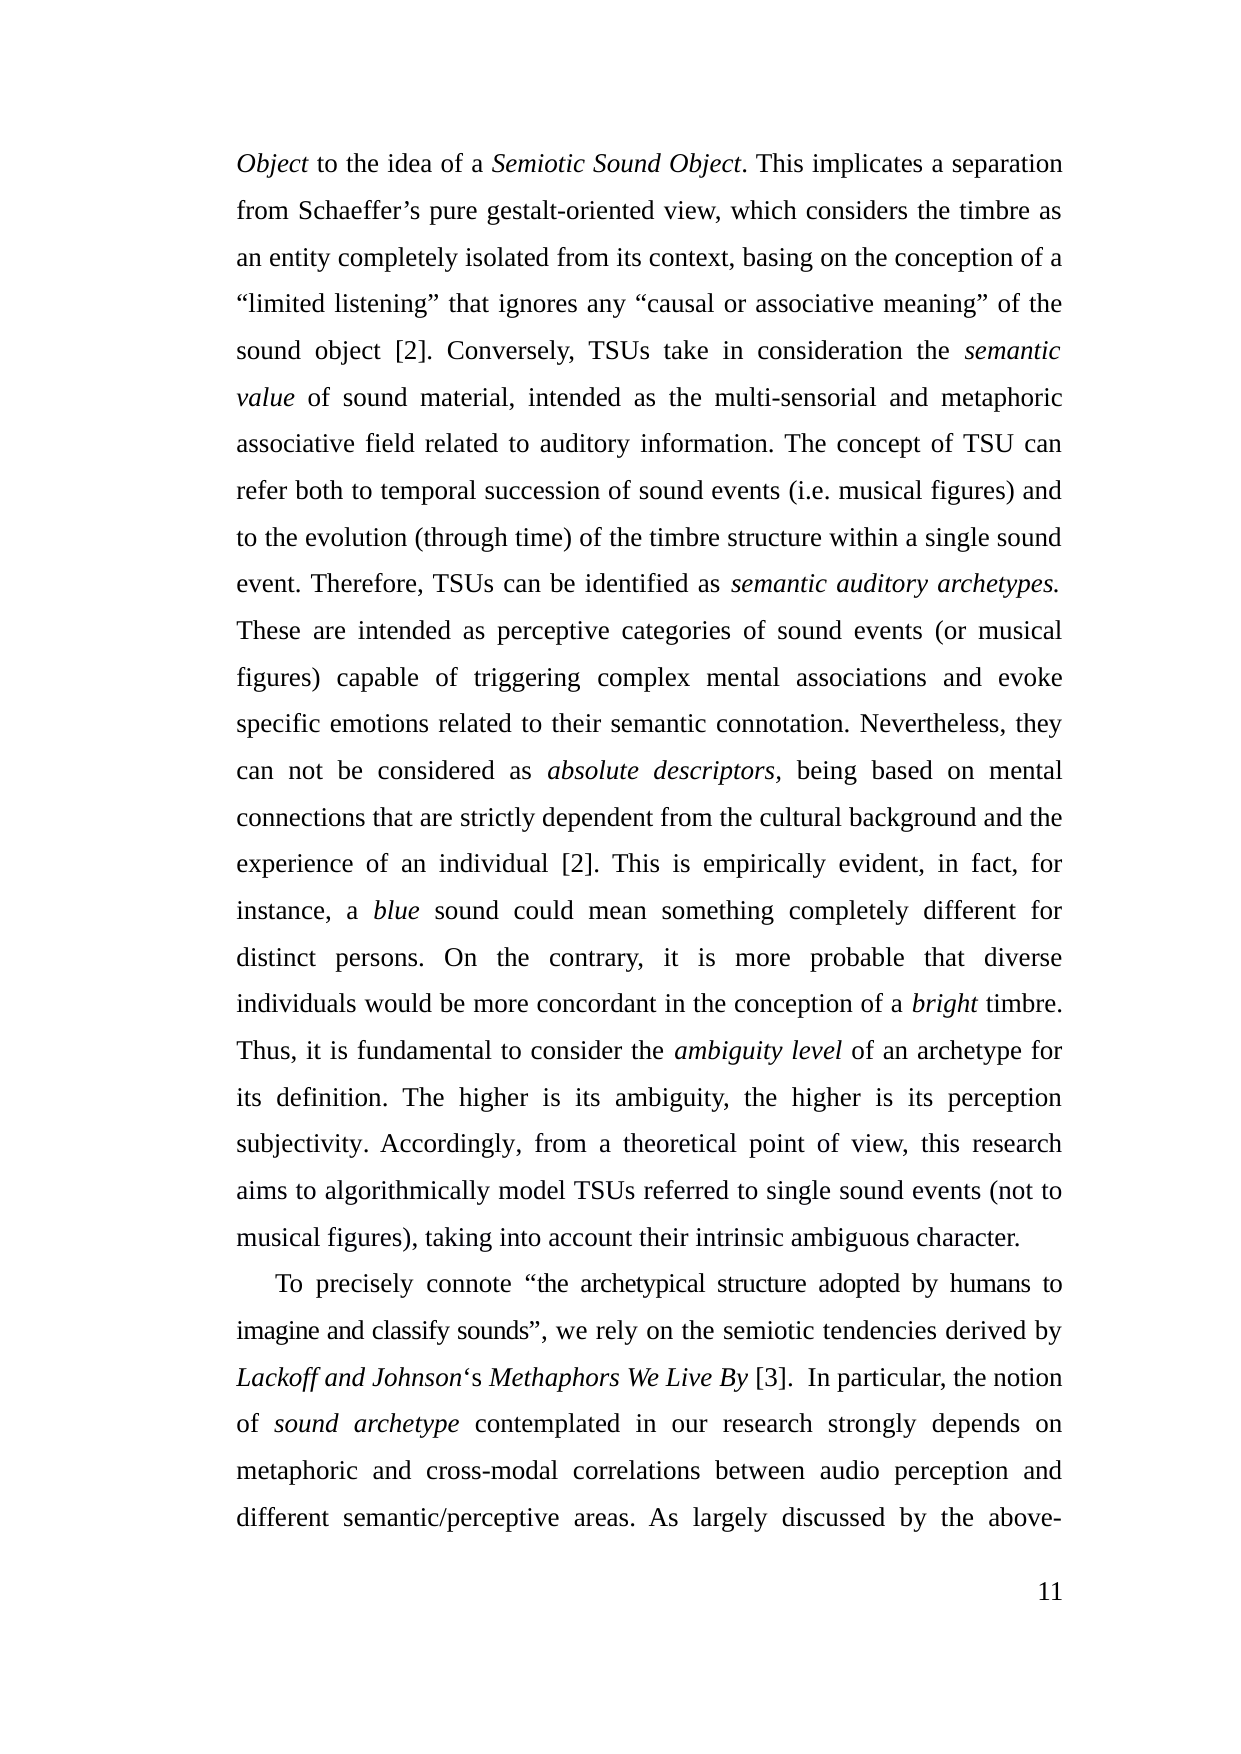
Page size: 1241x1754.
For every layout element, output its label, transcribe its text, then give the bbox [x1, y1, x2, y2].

text To precisely connote “the archetypical structure adopted by humans to imagine and classify sounds”, we rely on the semiotic tendencies derived by Lackoff and Johnson‘s Methaphors We Live By [3]. In particular, the notion of sound archetype contemplated in our research strongly depends on metaphoric and cross-modal correlations between audio perception and different semantic/perceptive areas. As largely discussed by the above- [236, 1268, 1063, 1532]
text Object to the idea of a Semiotic Sound Object. This implicates a separation from Schaeffer’s pure gestalt-oriented view, which considers the timbre as an entity completely isolated from its context, basing on the conception of a “limited listening” that ignores any “causal or associative meaning” of the sound object [2]. Conversely, TSUs take in consideration the semantic value of sound material, intended as the multi-sensorial and metaphoric associative field related to auditory information. The concept of TSU can refer both to temporal succession of sound events (i.e. musical figures) and to the evolution (through time) of the timbre structure within a single sound event. Therefore, TSUs can be identified as semantic auditory archetypes. These are intended as perceptive categories of sound events (or musical figures) capable of triggering complex mental associations and evoke specific emotions related to their semantic connotation. Nevertheless, they can not be considered as absolute descriptors, being based on mental connections that are strictly dependent from the cultural background and the experience of an individual [2]. This is empirically evident, in fact, for instance, a blue sound could mean something completely different for distinct persons. On the contrary, it is more probable that diverse individuals would be more concordant in the conception of a bright timbre. Thus, it is fundamental to consider the ambiguity level of an archetype for its definition. The higher is its ambiguity, the higher is its perception subjectivity. Accordingly, from a theoretical point of view, this research aims to algorithmically model TSUs referred to single sound events (not to musical figures), taking into account their intrinsic ambiguous character. [236, 148, 1063, 1252]
